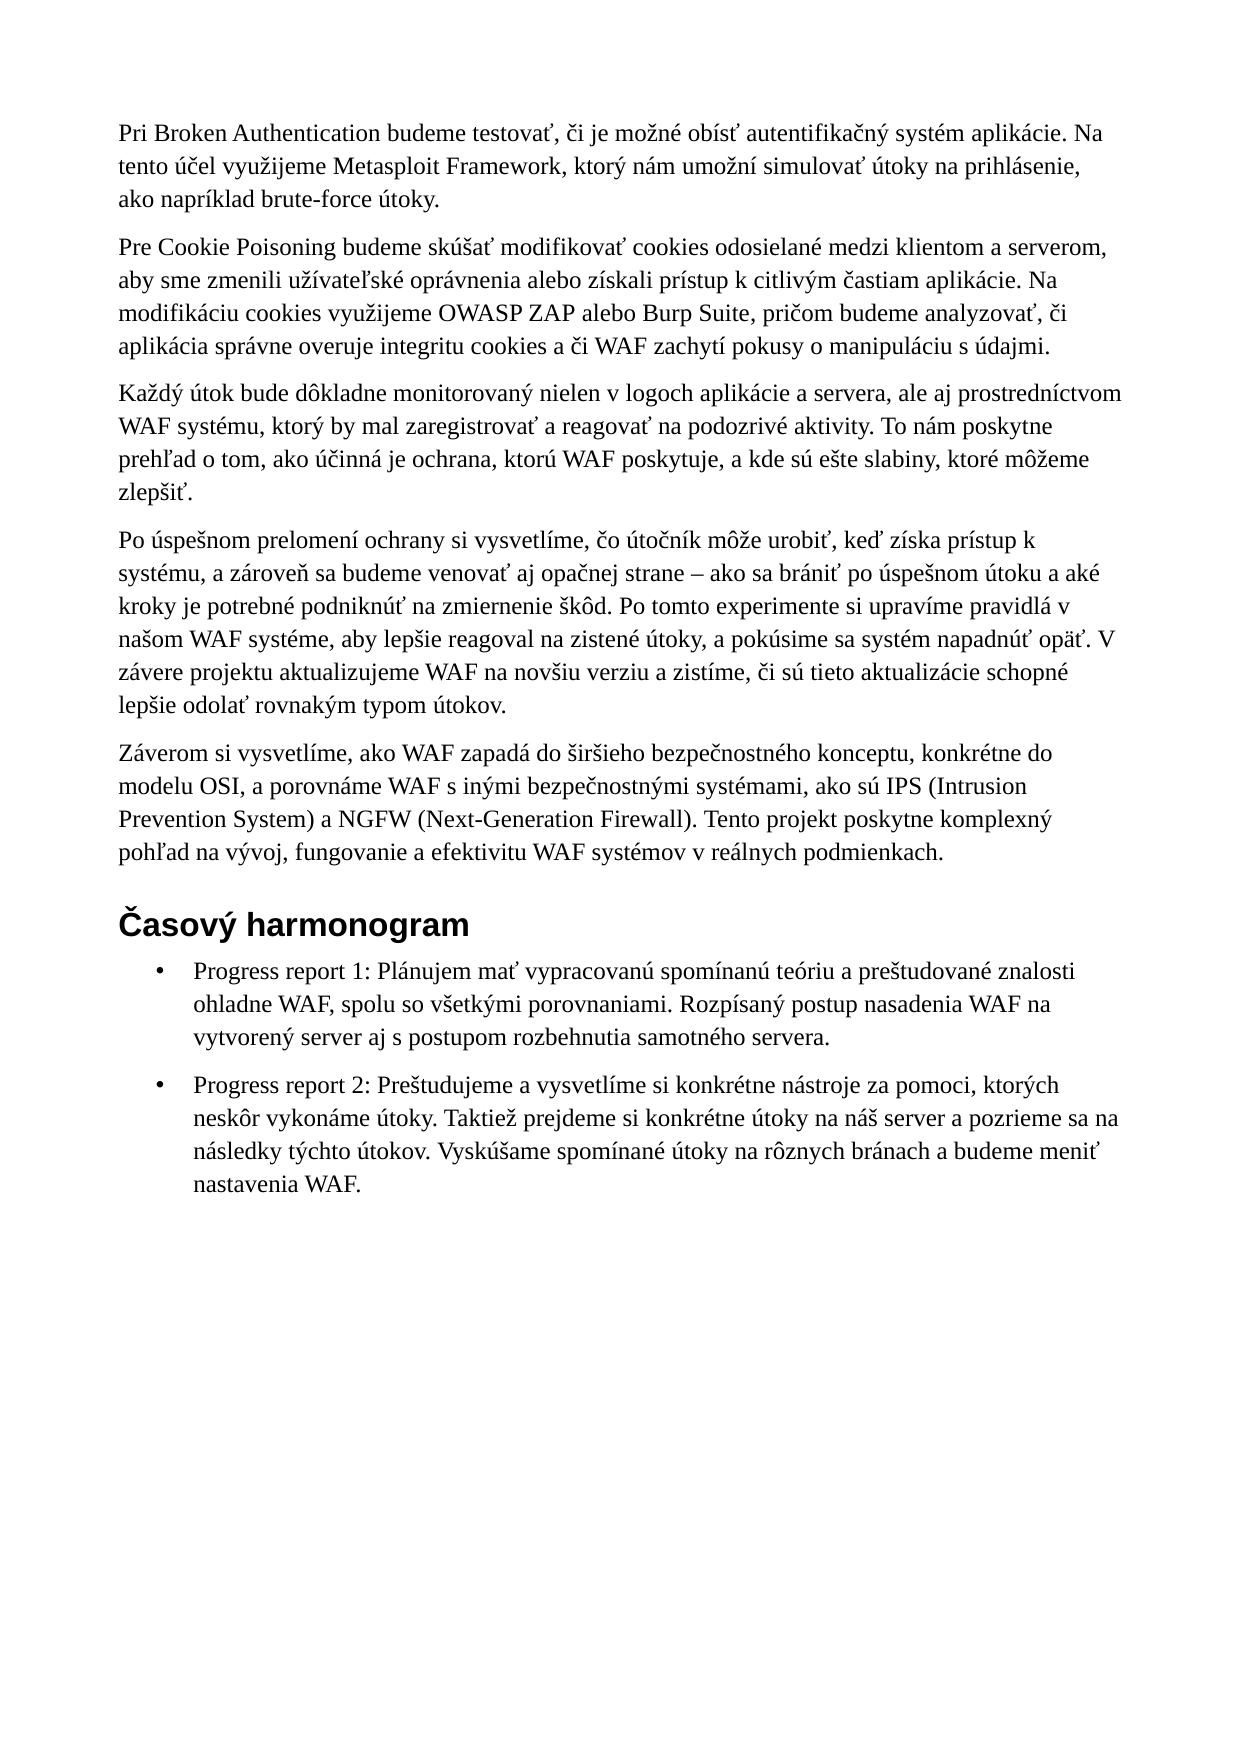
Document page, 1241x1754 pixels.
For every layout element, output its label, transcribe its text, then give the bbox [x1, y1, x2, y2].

text Každý útok bude dôkladne monitorovaný nielen v logoch aplikácie a servera, ale aj prostredníctvom WAF systému, ktorý by mal zaregistrovať a reagovať na podozrivé aktivity. To nám poskytne prehľad o tom, ako účinná je ochrana, ktorú WAF poskytuje, a kde sú ešte slabiny, ktoré môžeme zlepšiť. [118, 378, 1122, 506]
subtitle Časový harmonogram [118, 905, 1122, 944]
text Záverom si vysvetlíme, ako WAF zapadá do širšieho bezpečnostného konceptu, konkrétne do modelu OSI, a porovnáme WAF s inými bezpečnostnými systémami, ako sú IPS (Intrusion Prevention System) a NGFW (Next-Generation Firewall). Tento projekt poskytne komplexný pohľad na vývoj, fungovanie a efektivitu WAF systémov v reálnych podmienkach. [118, 738, 1122, 866]
list Progress report 1: Plánujem mať vypracovanú spomínanú teóriu a preštudované znalosti ohladne WAF, spolu so všetkými porovnaniami. Rozpísaný postup nasadenia WAF na vytvorený server aj s postupom rozbehnutia samotného servera. [156, 956, 1122, 1051]
list Progress report 2: Preštudujeme a vysvetlíme si konkrétne nástroje za pomoci, ktorých neskôr vykonáme útoky. Taktiež prejdeme si konkrétne útoky na náš server a pozrieme sa na následky týchto útokov. Vyskúšame spomínané útoky na rôznych bránach a budeme meniť nastavenia WAF. [156, 1070, 1122, 1198]
text Pri Broken Authentication budeme testovať, či je možné obísť autentifikačný systém aplikácie. Na tento účel využijeme Metasploit Framework, ktorý nám umožní simulovať útoky na prihlásenie, ako napríklad brute-force útoky. [118, 118, 1122, 213]
text Pre Cookie Poisoning budeme skúšať modifikovať cookies odosielané medzi klientom a serverom, aby sme zmenili užívateľské oprávnenia alebo získali prístup k citlivým častiam aplikácie. Na modifikáciu cookies využijeme OWASP ZAP alebo Burp Suite, pričom budeme analyzovať, či aplikácia správne overuje integritu cookies a či WAF zachytí pokusy o manipuláciu s údajmi. [118, 232, 1122, 359]
text Po úspešnom prelomení ochrany si vysvetlíme, čo útočník môže urobiť, keď získa prístup k systému, a zároveň sa budeme venovať aj opačnej strane – ako sa brániť po úspešnom útoku a aké kroky je potrebné podniknúť na zmiernenie škôd. Po tomto experimente si upravíme pravidlá v našom WAF systéme, aby lepšie reagoval na zistené útoky, a pokúsime sa systém napadnúť opäť. V závere projektu aktualizujeme WAF na novšiu verziu a zistíme, či sú tieto aktualizácie schopné lepšie odolať rovnakým typom útokov. [118, 525, 1122, 719]
